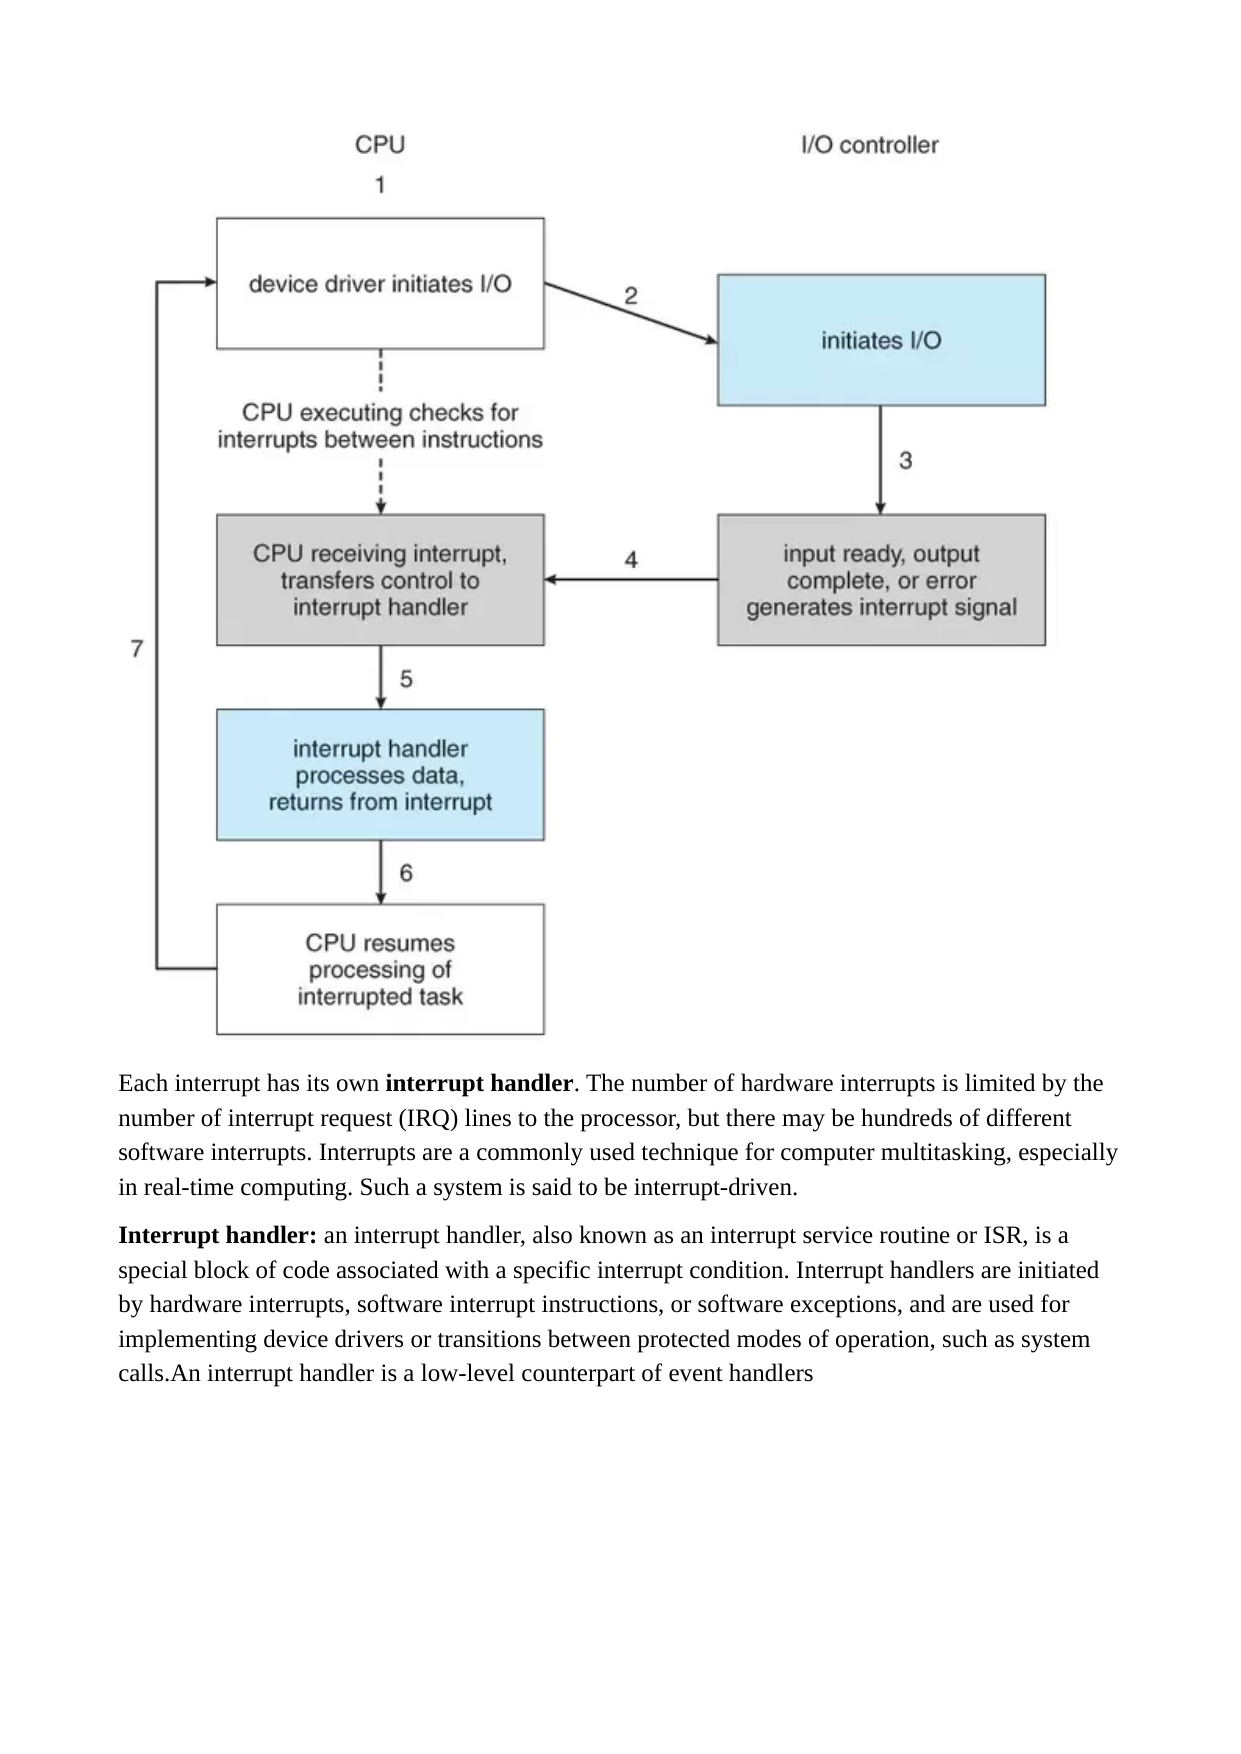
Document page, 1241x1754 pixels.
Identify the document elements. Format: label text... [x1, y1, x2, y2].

text Each interrupt has its own interrupt handler. The number of hardware interrupts is limited by the number of interrupt request (IRQ) lines to the processor, but there may be hundreds of different software interrupts. Interrupts are a commonly used technique for computer multitasking, especially in real-time computing. Such a system is said to be interrupt-driven. [118, 1068, 1122, 1200]
text Interrupt handler: an interrupt handler, also known as an interrupt service routine or ISR, is a special block of code associated with a specific interrupt condition. Interrupt handlers are initiated by hardware interrupts, software interrupt instructions, or software exceptions, and are used for implementing device drivers or transitions between protected modes of operation, such as system calls.An interrupt handler is a low-level counterpart of event handlers [118, 1221, 1122, 1387]
picture [118, 118, 1059, 1048]
